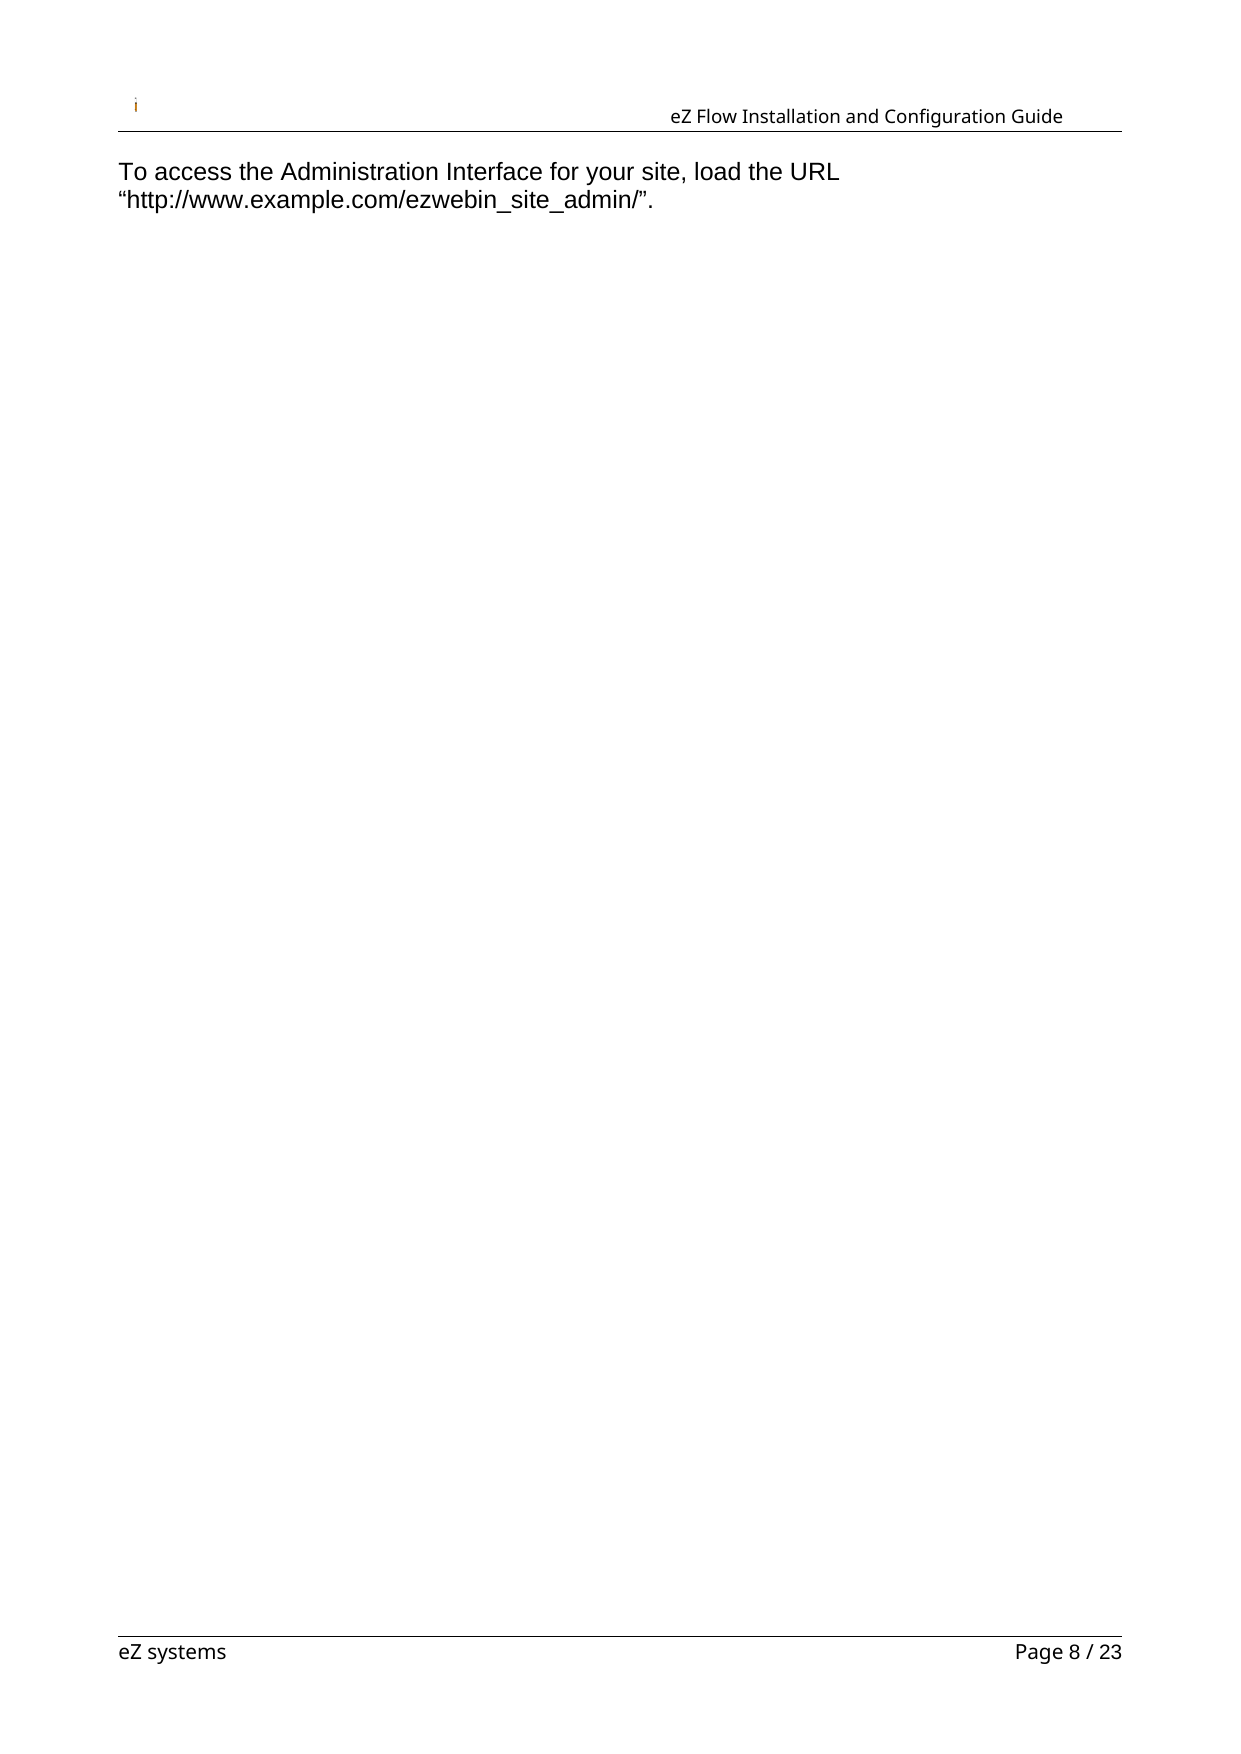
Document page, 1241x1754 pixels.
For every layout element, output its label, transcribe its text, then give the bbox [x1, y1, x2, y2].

text To access the Administration Interface for your site, load the URL “http://www.example.com/ezwebin_site_admin/”. [118, 158, 1122, 213]
